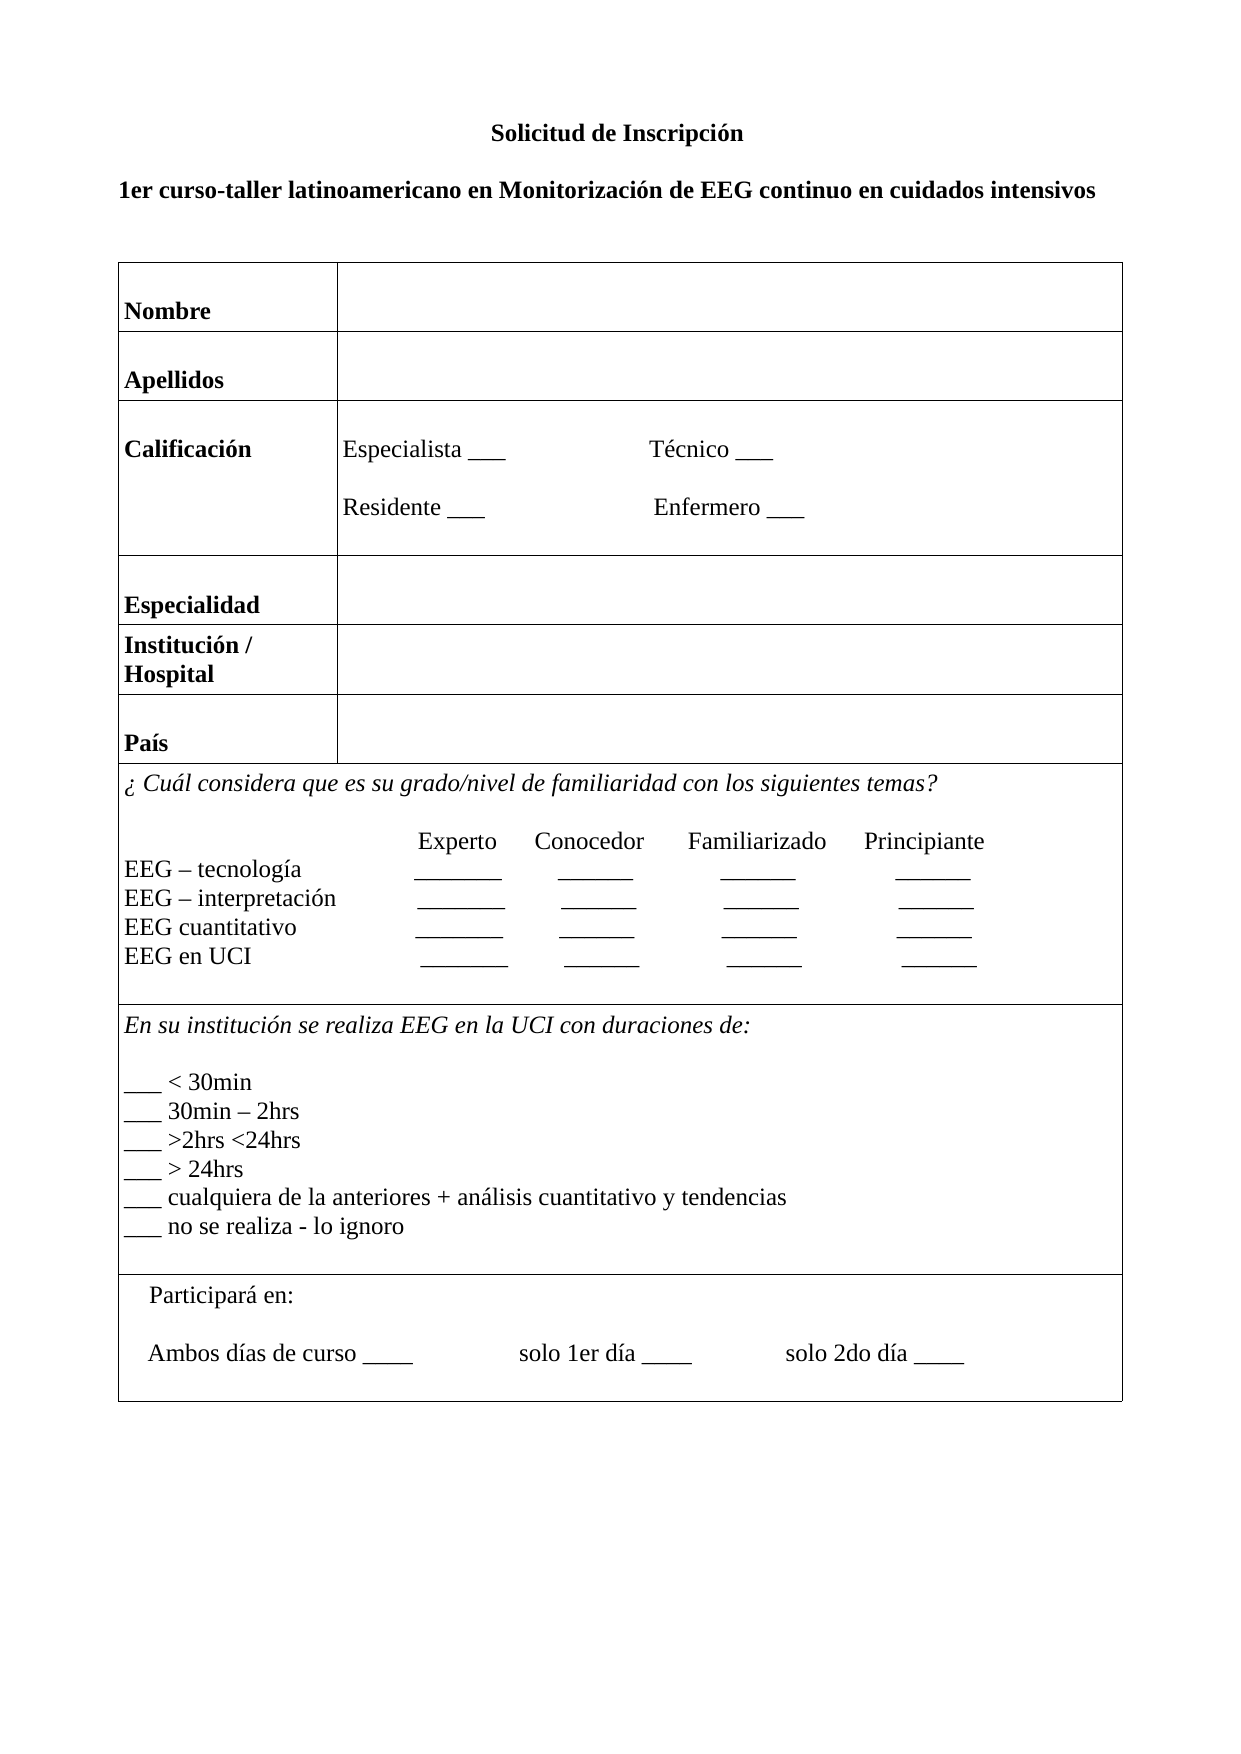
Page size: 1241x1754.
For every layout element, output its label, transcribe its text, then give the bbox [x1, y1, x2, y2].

table_header [338, 263, 1122, 331]
table_cell [338, 332, 1122, 400]
text Solicitud de Inscripción [118, 118, 1122, 147]
table_cell Especialidad [119, 556, 337, 624]
table_cell En su institución se realiza EEG en la UCI con duraciones de: ___ < 30min ___ 30min – 2hrs ___ >2hrs <24hrs ___ > 24hrs ___ cualquiera de la anteriores + análisis cuantitativo y tendencias ___ no se realiza - lo ignoro [119, 1005, 1122, 1274]
table_cell Apellidos [119, 332, 337, 400]
table_cell [338, 695, 1122, 762]
table_cell Institución / Hospital [119, 625, 337, 693]
table_cell [338, 625, 1122, 693]
table_cell Participará en: Ambos días de curso ____ solo 1er día ____ solo 2do día ____ [119, 1275, 1122, 1401]
table_cell ¿ Cuál considera que es su grado/nivel de familiaridad con los siguientes temas? Experto Conocedor Familiarizado Principiante EEG – tecnología _______ ______ ______ ______ EEG – interpretación _______ ______ ______ ______ EEG cuantitativo _______ ______ ______ ______ EEG en UCI _______ ______ ______ ______ [119, 764, 1122, 1004]
table_cell [338, 556, 1122, 624]
table_cell Especialista ___ Técnico ___ Residente ___ Enfermero ___ [338, 401, 1122, 555]
table_cell Calificación [119, 401, 337, 555]
text 1er curso-taller latinoamericano en Monitorización de EEG continuo en cuidados intensivos [118, 176, 1122, 204]
table_cell País [119, 695, 337, 762]
table_header Nombre [119, 263, 337, 331]
